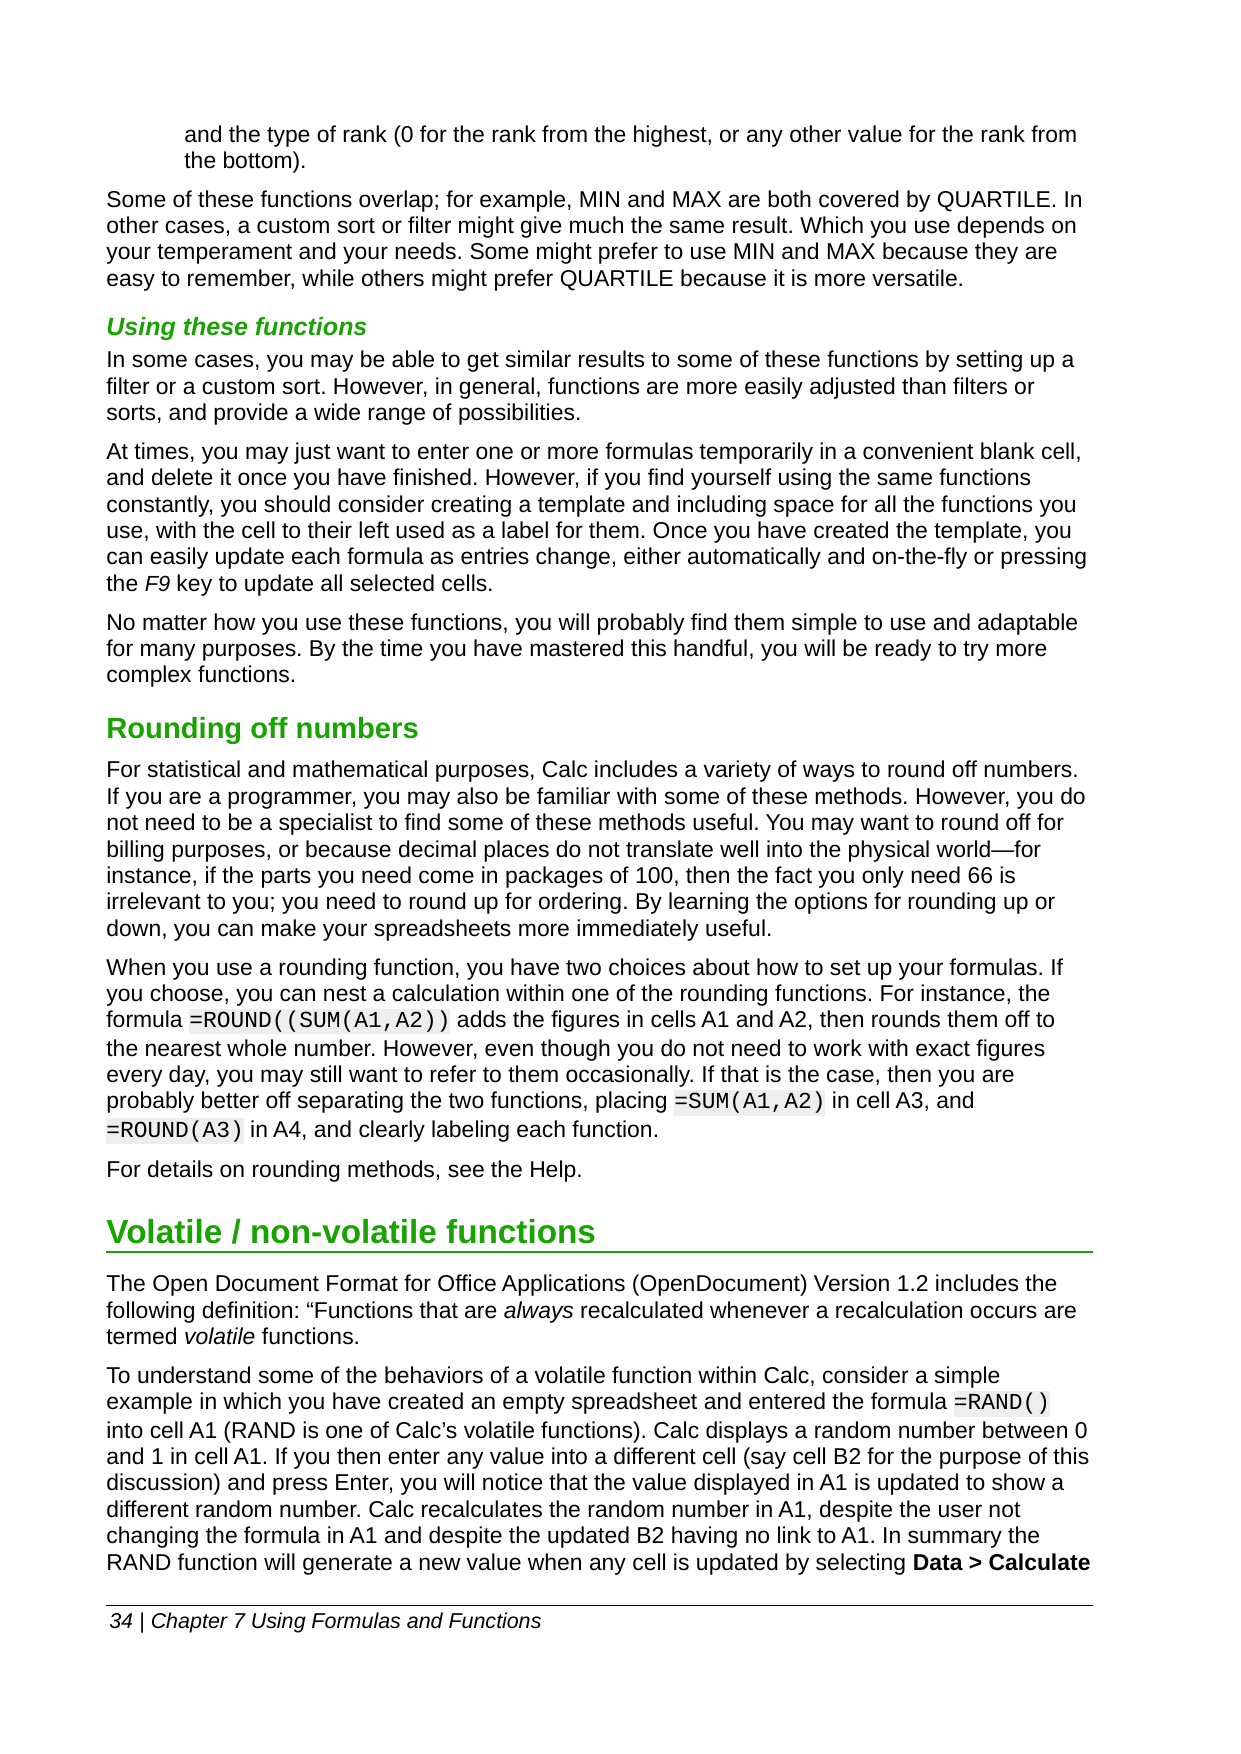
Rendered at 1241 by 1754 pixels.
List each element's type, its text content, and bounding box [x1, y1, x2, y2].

subtitle Volatile / non-volatile functions [106, 1212, 1093, 1251]
text For details on rounding methods, see the Help. [106, 1156, 1093, 1183]
text No matter how you use these functions, you will probably find them simple to use and adaptable for many purposes. By the time you have mastered this handful, you will be ready to try more complex functions. [106, 608, 1093, 687]
text In some cases, you may be able to get similar results to some of these functions by setting up a filter or a custom sort. However, in general, functions are more easily adjusted than filters or sorts, and provide a wide range of possibilities. [106, 346, 1093, 425]
subtitle Using these functions [106, 312, 1093, 340]
text To understand some of the behaviors of a volatile function within Calc, consider a simple example in which you have created an empty spreadsheet and entered the formula =RAND() into cell A1 (RAND is one of Calc’s volatile functions). Calc displays a random number between 0 and 1 in cell A1. If you then enter any value into a different cell (say cell B2 for the purpose of this discussion) and press Enter, you will notice that the value displayed in A1 is updated to show a different random number. Calc recalculates the random number in A1, despite the user not changing the formula in A1 and despite the updated B2 having no link to A1. In summary the RAND function will generate a new value when any cell is updated by selecting Data > Calculate [106, 1362, 1093, 1575]
text For statistical and mathematical purposes, Calc includes a variety of ways to round off numbers. If you are a programmer, you may also be familiar with some of these methods. However, you do not need to be a specialist to find some of these methods useful. You may want to round off for billing purposes, or because decimal places do not translate well into the physical world—for instance, if the parts you need come in packages of 100, then the fact you only need 66 is irrelevant to you; you need to round up for ordering. By learning the options for rounding up or down, you can make your spreadsheets more immediately useful. [106, 756, 1093, 941]
text The Open Document Format for Office Applications (OpenDocument) Version 1.2 includes the following definition: “Functions that are always recalculated whenever a recalculation occurs are termed volatile functions. [106, 1270, 1093, 1349]
subtitle Rounding off numbers [106, 711, 1093, 745]
text Some of these functions overlap; for example, MIN and MAX are both covered by QUARTILE. In other cases, a custom sort or filter might give much the same result. Which you use depends on your temperament and your needs. Some might prefer to use MIN and MAX because they are easy to remember, while others might prefer QUARTILE because it is more versatile. [106, 186, 1093, 291]
list and the type of rank (0 for the rank from the highest, or any other value for the rank from the bottom). [144, 118, 1093, 177]
text At times, you may just want to enter one or more formulas temporarily in a convenient blank cell, and delete it once you have finished. However, if you find yourself using the same functions constantly, you should consider creating a template and including space for all the functions you use, with the cell to their left used as a label for them. Once you have created the template, you can easily update each formula as entries change, either automatically and on-the-fly or pressing the F9 key to update all selected cells. [106, 438, 1093, 596]
text When you use a rounding function, you have two choices about how to set up your formulas. If you choose, you can nest a calculation within one of the rounding functions. For instance, the formula =ROUND((SUM(A1,A2)) adds the figures in cells A1 and A2, then rounds them off to the nearest whole number. However, even though you do not need to work with exact figures every day, you may still want to refer to them occasionally. If that is the case, then you are probably better off separating the two functions, placing =SUM(A1,A2) in cell A3, and =ROUND(A3) in A4, and clearly labeling each function. [106, 953, 1093, 1144]
